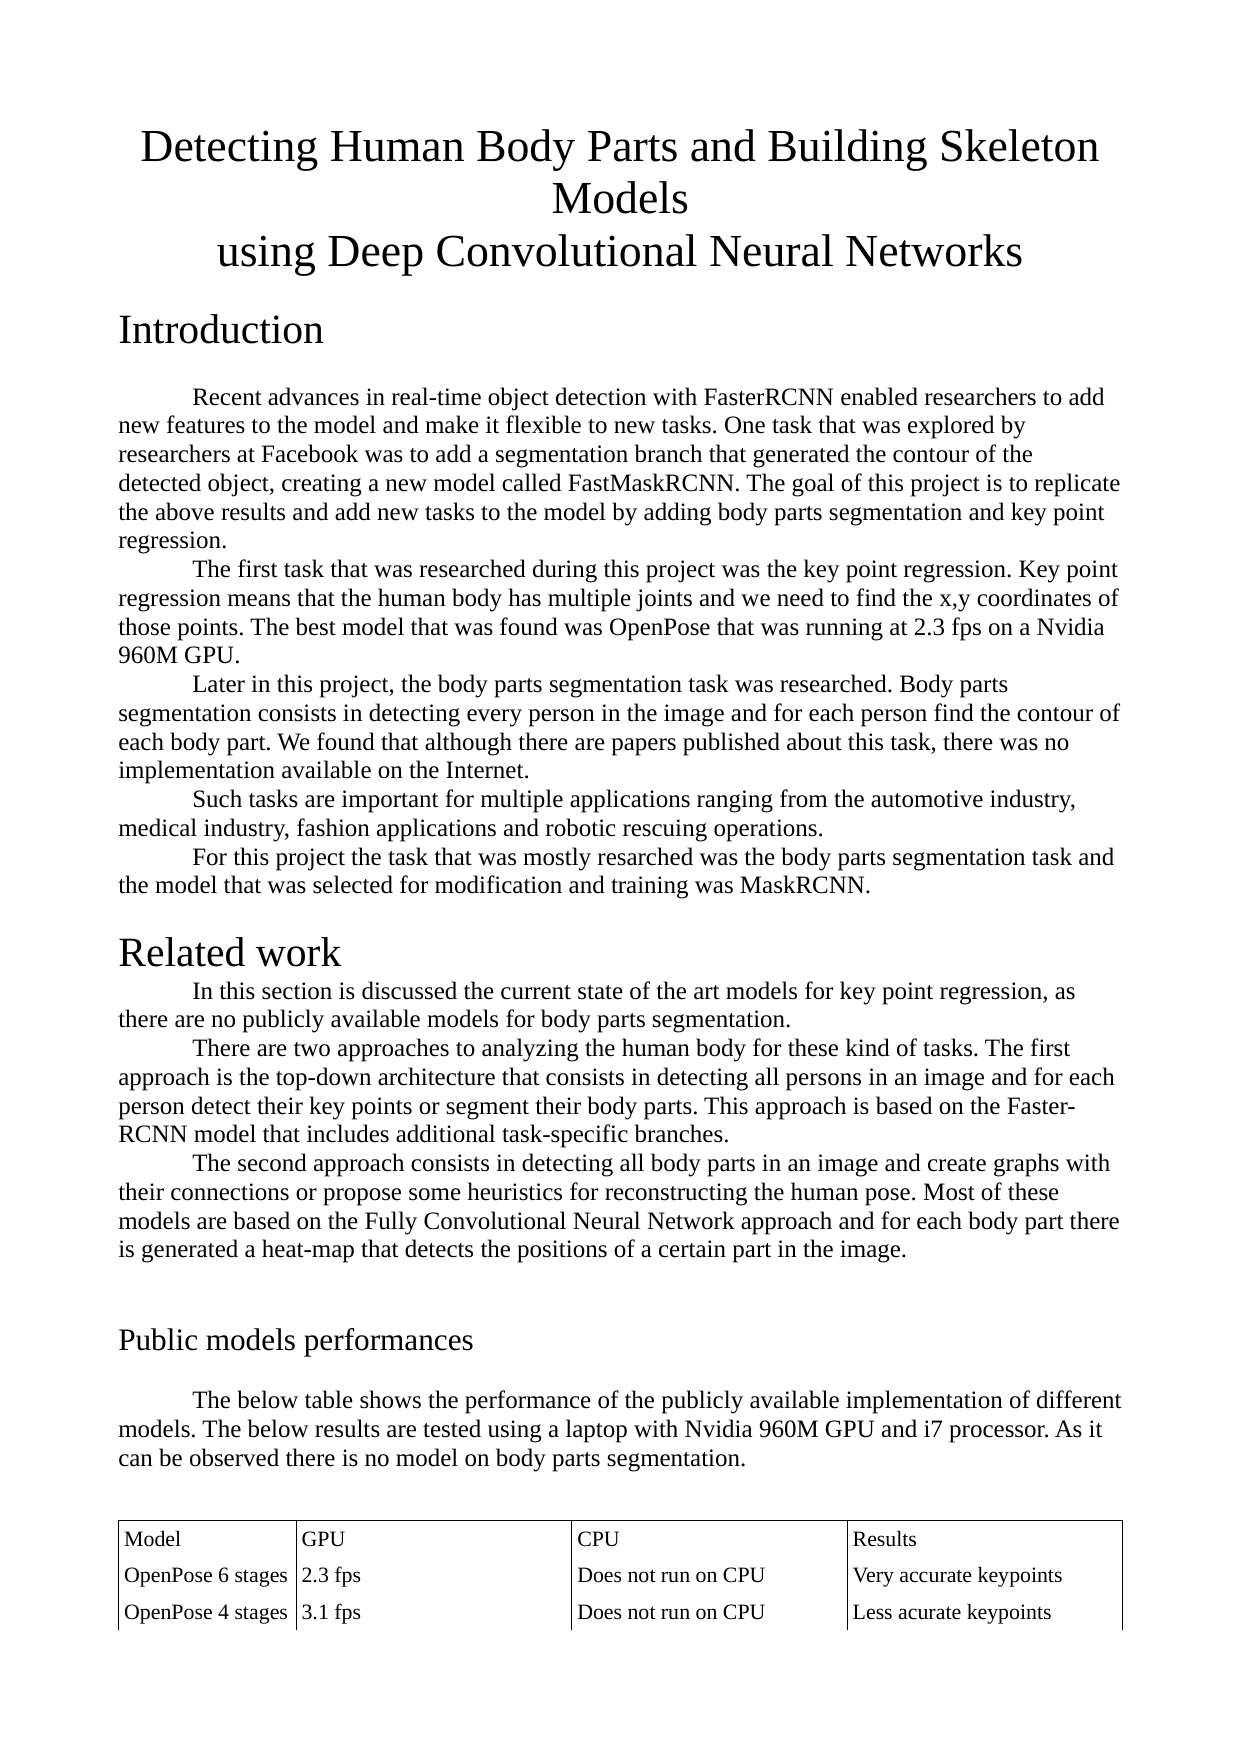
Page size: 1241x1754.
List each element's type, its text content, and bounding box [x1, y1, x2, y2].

text Related work [118, 928, 1122, 976]
text Recent advances in real-time object detection with FasterRCNN enabled researchers to add new features to the model and make it flexible to new tasks. One task that was explored by researchers at Facebook was to add a segmentation branch that generated the contour of the detected object, creating a new model called FastMaskRCNN. The goal of this project is to replicate the above results and add new tasks to the model by adding body parts segmentation and key point regression. [118, 382, 1122, 554]
text Detecting Human Body Parts and Building Skeleton Models [118, 118, 1122, 223]
table_header Model [119, 1521, 296, 1556]
table_cell OpenPose 4 stages [119, 1593, 296, 1630]
table_header Results [848, 1521, 1122, 1556]
table_cell Very accurate keypoints [848, 1556, 1122, 1593]
text In this section is discussed the current state of the art models for key point regression, as there are no publicly available models for body parts segmentation. [118, 976, 1122, 1033]
text There are two approaches to analyzing the human body for these kind of tasks. The first approach is the top-down architecture that consists in detecting all persons in an image and for each person detect their key points or segment their body parts. This approach is based on the Faster-RCNN model that includes additional task-specific branches. [118, 1033, 1122, 1148]
text using Deep Convolutional Neural Networks [118, 223, 1122, 276]
table_cell Does not run on CPU [572, 1556, 847, 1593]
text The first task that was researched during this project was the key point regression. Key point regression means that the human body has multiple joints and we need to find the x,y coordinates of those points. The best model that was found was OpenPose that was running at 2.3 fps on a Nvidia 960M GPU. [118, 554, 1122, 669]
text The second approach consists in detecting all body parts in an image and create graphs with their connections or propose some heuristics for reconstructing the human pose. Most of these models are based on the Fully Convolutional Neural Network approach and for each body part there is generated a heat-map that detects the positions of a certain part in the image. [118, 1148, 1122, 1263]
table_cell Does not run on CPU [572, 1593, 847, 1630]
text The below table shows the performance of the publicly available implementation of different models. The below results are tested using a laptop with Nvidia 960M GPU and i7 processor. As it can be observed there is no model on body parts segmentation. [118, 1386, 1122, 1472]
table_cell OpenPose 6 stages [119, 1556, 296, 1593]
table_cell Less acurate keypoints [848, 1593, 1122, 1630]
table_cell 3.1 fps [297, 1593, 571, 1630]
text Introduction [118, 305, 1122, 353]
text Public models performances [118, 1321, 1122, 1357]
text Later in this project, the body parts segmentation task was researched. Body parts segmentation consists in detecting every person in the image and for each person find the contour of each body part. We found that although there are papers published about this task, there was no implementation available on the Internet. [118, 669, 1122, 784]
text For this project the task that was mostly resarched was the body parts segmentation task and the model that was selected for modification and training was MaskRCNN. [118, 842, 1122, 899]
table_header CPU [572, 1521, 847, 1556]
table_cell 2.3 fps [297, 1556, 571, 1593]
table_header GPU [297, 1521, 571, 1556]
text Such tasks are important for multiple applications ranging from the automotive industry, medical industry, fashion applications and robotic rescuing operations. [118, 784, 1122, 842]
